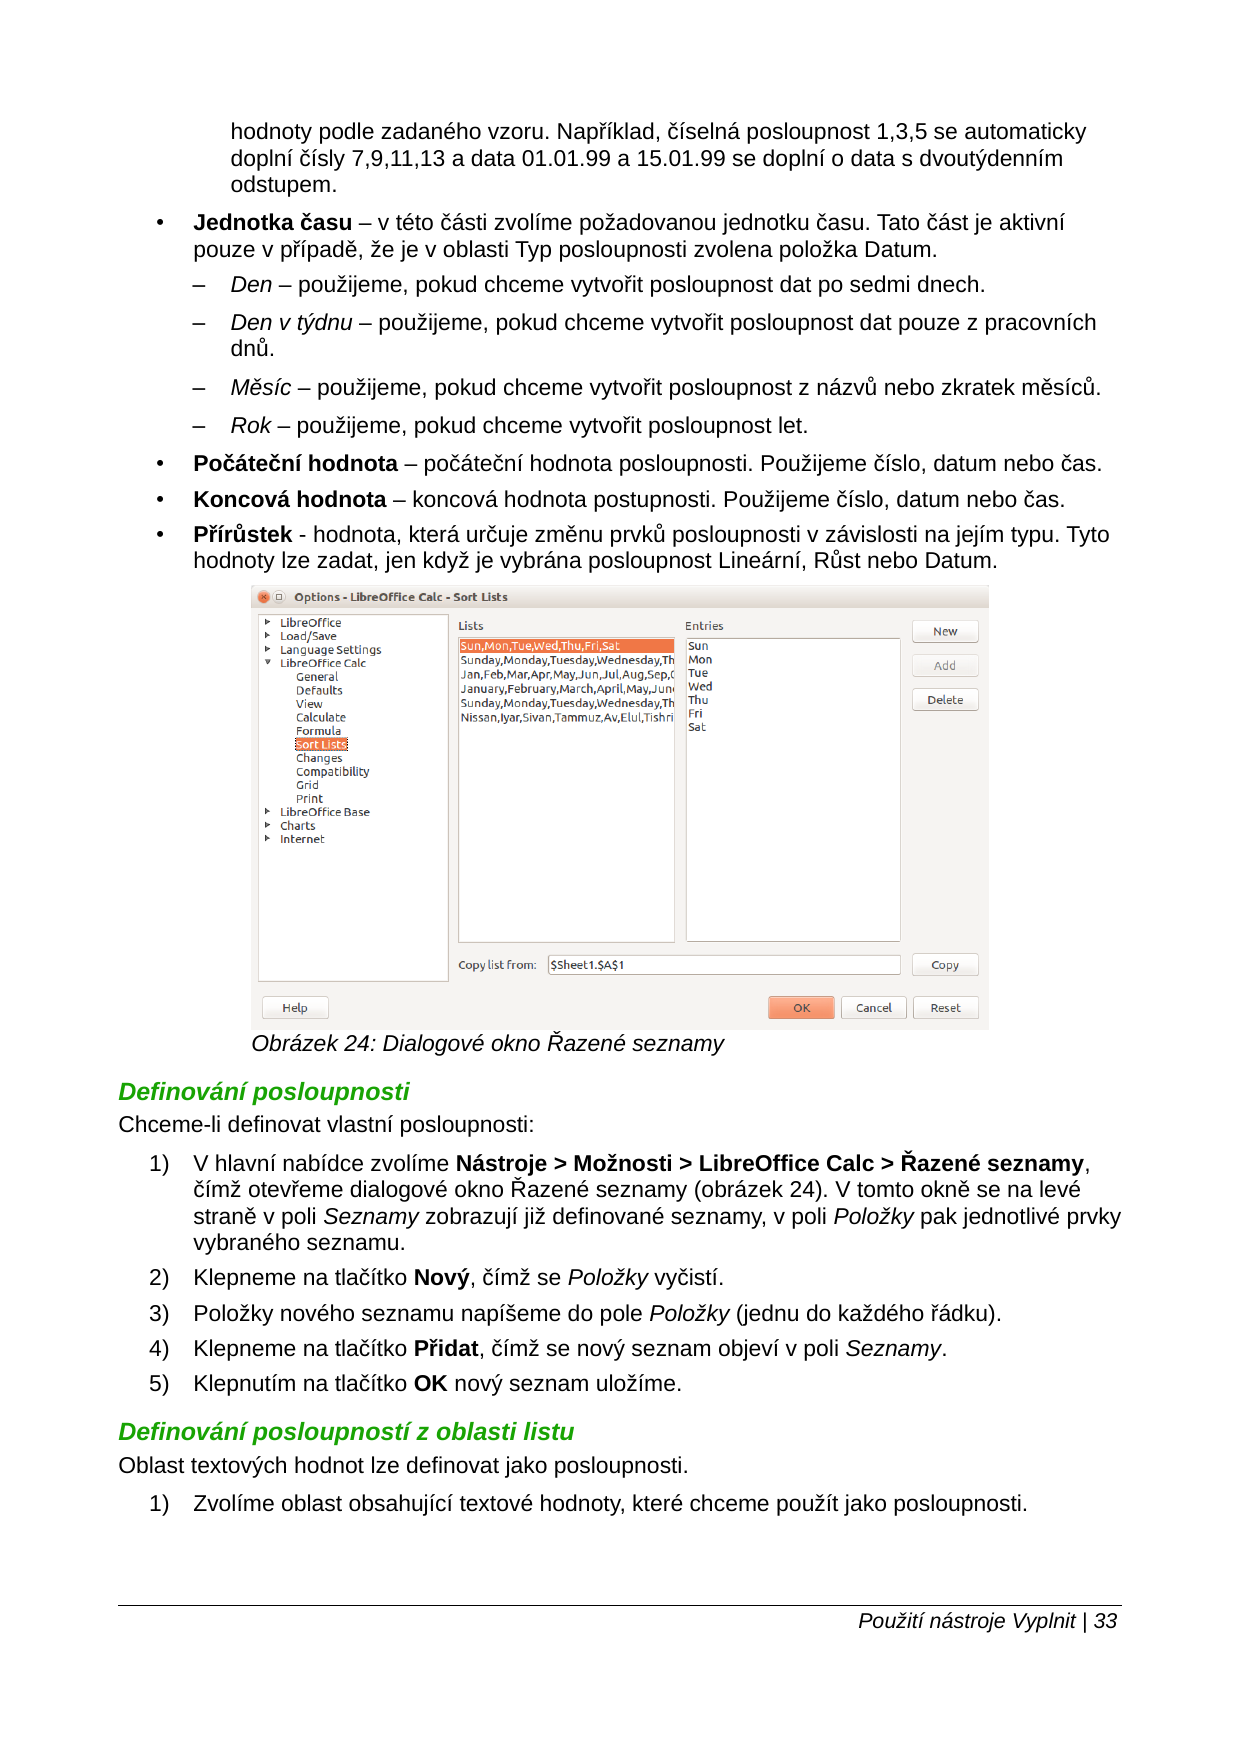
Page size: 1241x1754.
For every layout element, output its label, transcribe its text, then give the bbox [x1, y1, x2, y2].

list Položky nového seznamu napíšeme do pole Položky (jednu do každého řádku). [169, 1299, 1122, 1326]
list Zvolíme oblast obsahující textové hodnoty, které chceme použít jako posloupnosti. [169, 1490, 1122, 1517]
subtitle Definování posloupnosti [118, 1076, 1122, 1105]
text Oblast textových hodnot lze definovat jako posloupnosti. [118, 1452, 1122, 1478]
list Přírůstek - hodnota, která určuje změnu prvků posloupnosti v závislosti na jejím typu. Tyto hodnoty lze zadat, jen když je vybrána posloupnost Lineární, Růst nebo Datum. [156, 521, 1122, 573]
list Chceme-li definovat vlastní posloupnosti: [118, 1111, 1122, 1137]
list V hlavní nabídce zvolíme Nástroje > Možnosti > LibreOffice Calc > Řazené seznamy, čímž otevřeme dialogové okno Řazené seznamy (obrázek 24). V tomto okně se na levé straně v poli Seznamy zobrazují již definované seznamy, v poli Položky pak jednotlivé prvky vybraného seznamu. [169, 1150, 1122, 1255]
text Obrázek 24: Dialogové okno Řazené seznamy [251, 1030, 989, 1056]
list Den – použijeme, pokud chceme vytvořit posloupnost dat po sedmi dnech. [192, 271, 1122, 297]
list Den v týdnu – použijeme, pokud chceme vytvořit posloupnost dat pouze z pracovních dnů. [192, 309, 1122, 362]
list Klepneme na tlačítko Přidat, čímž se nový seznam objeví v poli Seznamy. [169, 1335, 1122, 1361]
list Počáteční hodnota – počáteční hodnota posloupnosti. Použijeme číslo, datum nebo čas. [156, 450, 1122, 477]
list Jednotka času – v této části zvolíme požadovanou jednotku času. Tato část je aktivní pouze v případě, že je v oblasti Typ posloupnosti zvolena položka Datum. [156, 209, 1122, 262]
list Rok – použijeme, pokud chceme vytvořit posloupnost let. [192, 412, 1122, 438]
picture [251, 585, 989, 1030]
list Klepnutím na tlačítko OK nový seznam uložíme. [169, 1370, 1122, 1396]
list Klepneme na tlačítko Nový, čímž se Položky vyčistí. [169, 1264, 1122, 1291]
subtitle Definování posloupností z oblasti listu [118, 1417, 1122, 1446]
list hodnoty podle zadaného vzoru. Například, číselná posloupnost 1,3,5 se automaticky doplní čísly 7,9,11,13 a data 01.01.99 a 15.01.99 se doplní o data s dvoutýdenním odstupem. [192, 118, 1122, 197]
list Měsíc – použijeme, pokud chceme vytvořit posloupnost z názvů nebo zkratek měsíců. [192, 374, 1122, 400]
list Koncová hodnota – koncová hodnota postupnosti. Použijeme číslo, datum nebo čas. [156, 486, 1122, 512]
